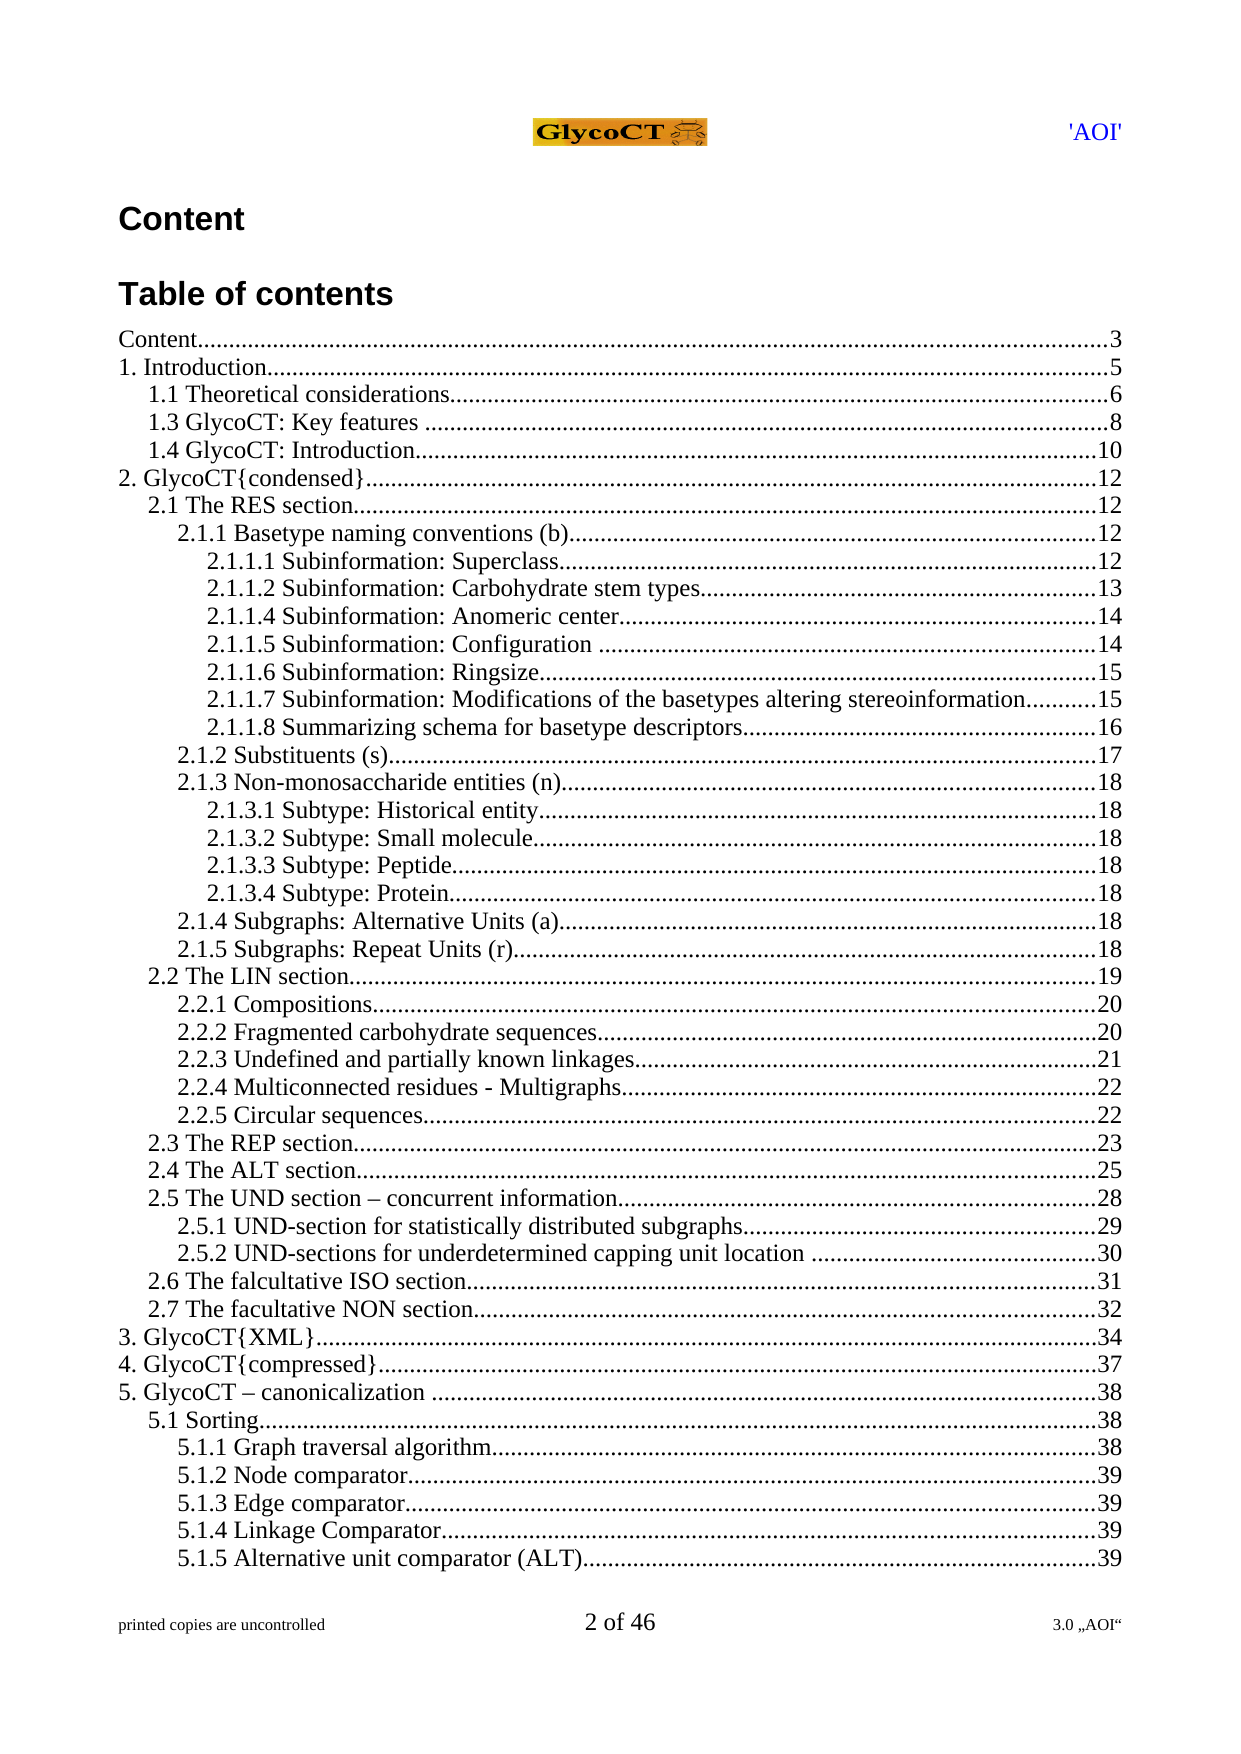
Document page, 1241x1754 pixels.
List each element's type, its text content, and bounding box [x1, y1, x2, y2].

text 4. GlycoCT{compressed} 37 [118, 1350, 1122, 1378]
text 1.3 GlycoCT: Key features 8 [148, 408, 1122, 436]
text Content 3 [118, 325, 1122, 353]
text 5.1.2 Node comparator 39 [177, 1461, 1122, 1489]
text 2. GlycoCT{condensed} 12 [118, 464, 1122, 491]
text 5.1.1 Graph traversal algorithm 38 [177, 1433, 1122, 1461]
text 2.7 The facultative NON section 32 [148, 1295, 1122, 1323]
text 5.1 Sorting 38 [148, 1406, 1122, 1433]
text 2.2.1 Compositions 20 [177, 990, 1122, 1018]
text 2.1.1.6 Subinformation: Ringsize 15 [207, 658, 1122, 685]
text 2.1.1.1 Subinformation: Superclass 12 [207, 547, 1122, 574]
text 2.1.1.2 Subinformation: Carbohydrate stem types 13 [207, 574, 1122, 602]
text 2.2.4 Multiconnected residues - Multigraphs 22 [177, 1073, 1122, 1101]
text 1.4 GlycoCT: Introduction 10 [148, 436, 1122, 464]
text 2.1.3.1 Subtype: Historical entity 18 [207, 796, 1122, 824]
text 1.1 Theoretical considerations 6 [148, 381, 1122, 408]
text 5.1.5 Alternative unit comparator (ALT) 39 [177, 1544, 1122, 1572]
text 2.1.2 Substituents (s) 17 [177, 741, 1122, 768]
text 2.1.3.2 Subtype: Small molecule 18 [207, 824, 1122, 852]
picture [532, 118, 708, 146]
text 2.2.2 Fragmented carbohydrate sequences 20 [177, 1018, 1122, 1046]
text 2.2.5 Circular sequences 22 [177, 1101, 1122, 1129]
text 2.1.3.4 Subtype: Protein 18 [207, 879, 1122, 907]
text 5. GlycoCT – canonicalization 38 [118, 1378, 1122, 1406]
text 2.1.1.5 Subinformation: Configuration 14 [207, 630, 1122, 658]
text 2.5 The UND section – concurrent information 28 [148, 1184, 1122, 1212]
text 2.2 The LIN section 19 [148, 962, 1122, 990]
text 2.5.2 UND-sections for underdetermined capping unit location 30 [177, 1239, 1122, 1267]
text 2.1.3 Non-monosaccharide entities (n) 18 [177, 768, 1122, 796]
text 5.1.3 Edge comparator 39 [177, 1489, 1122, 1517]
text 5.1.4 Linkage Comparator 39 [177, 1517, 1122, 1544]
text 2.1.1.7 Subinformation: Modifications of the basetypes altering stereoinformation 15 [207, 685, 1122, 713]
subtitle Table of contents [118, 275, 1122, 313]
text 1. Introduction 5 [118, 353, 1122, 381]
text 3. GlycoCT{XML} 34 [118, 1323, 1122, 1350]
text 2.3 The REP section 23 [148, 1129, 1122, 1156]
text 2.1.4 Subgraphs: Alternative Units (a) 18 [177, 907, 1122, 935]
text 2.2.3 Undefined and partially known linkages 21 [177, 1046, 1122, 1073]
text 2.5.1 UND-section for statistically distributed subgraphs 29 [177, 1212, 1122, 1239]
text 2.6 The falcultative ISO section 31 [148, 1267, 1122, 1295]
text 2.1 The RES section 12 [148, 491, 1122, 519]
text 2.4 The ALT section 25 [148, 1156, 1122, 1184]
text 2.1.1 Basetype naming conventions (b) 12 [177, 519, 1122, 547]
text 2.1.5 Subgraphs: Repeat Units (r) 18 [177, 935, 1122, 962]
text 2.1.3.3 Subtype: Peptide 18 [207, 852, 1122, 879]
text 2.1.1.8 Summarizing schema for basetype descriptors 16 [207, 713, 1122, 741]
subtitle Content [118, 200, 1122, 238]
text 2.1.1.4 Subinformation: Anomeric center 14 [207, 602, 1122, 630]
